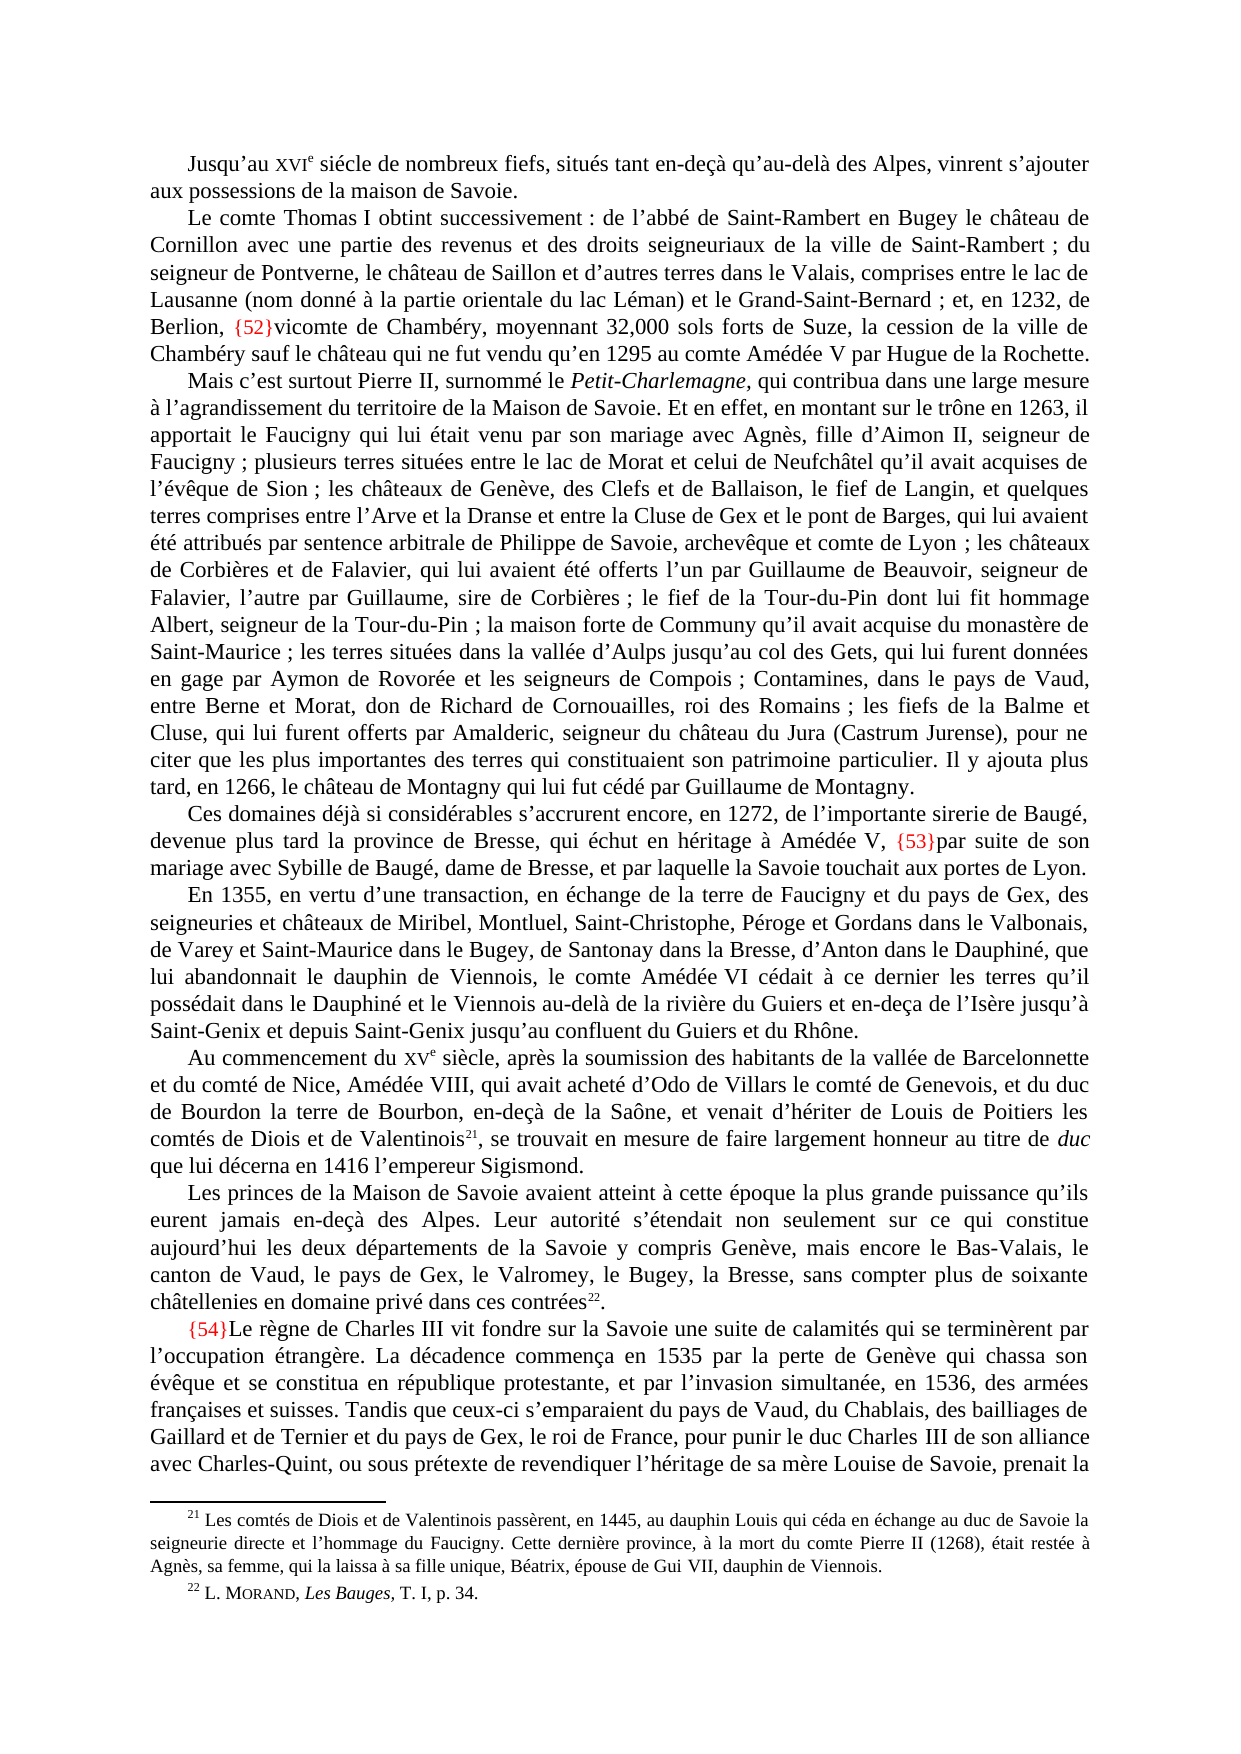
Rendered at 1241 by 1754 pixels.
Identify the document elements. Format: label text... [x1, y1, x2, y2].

text Le comte Thomas I obtint successivement : de l’abbé de Saint-Rambert en Bugey le château de Cornillon avec une partie des revenus et des droits seigneuriaux de la ville de Saint-Rambert ; du seigneur de Pontverne, le château de Saillon et d’autres terres dans le Valais, comprises entre le lac de Lausanne (nom donné à la partie orientale du lac Léman) et le Grand-Saint-Bernard ; et, en 1232, de Berlion, {52}vicomte de Chambéry, moyennant 32,000 sols forts de Suze, la cession de la ville de Chambéry sauf le château qui ne fut vendu qu’en 1295 au comte Amédée V par Hugue de la Rochette. [150, 204, 1090, 367]
text En 1355, en vertu d’une transaction, en échange de la terre de Faucigny et du pays de Gex, des seigneuries et châteaux de Miribel, Montluel, Saint-Christophe, Péroge et Gordans dans le Valbonais, de Varey et Saint-Maurice dans le Bugey, de Santonay dans la Bresse, d’Anton dans le Dauphiné, que lui abandonnait le dauphin de Viennois, le comte Amédée VI cédait à ce dernier les terres qu’il possédait dans le Dauphiné et le Viennois au-delà de la rivière du Guiers et en-deça de l’Isère jusqu’à Saint-Genix et depuis Saint-Genix jusqu’au confluent du Guiers et du Rhône. [150, 881, 1090, 1044]
text L. Morand, Les Bauges, T. I, p. 34. [150, 1581, 1090, 1604]
text Au commencement du xve siècle, après la soumission des habitants de la vallée de Barcelonnette et du comté de Nice, Amédée VIII, qui avait acheté d’Odo de Villars le comté de Genevois, et du duc de Bourdon la terre de Bourbon, en-deçà de la Saône, et venait d’hériter de Louis de Poitiers les comtés de Diois et de Valentinois, se trouvait en mesure de faire largement honneur au titre de duc que lui décerna en 1416 l’empereur Sigismond. [150, 1044, 1090, 1179]
text Ces domaines déjà si considérables s’accrurent encore, en 1272, de l’importante sirerie de Baugé, devenue plus tard la province de Bresse, qui échut en héritage à Amédée V, {53}par suite de son mariage avec Sybille de Baugé, dame de Bresse, et par laquelle la Savoie touchait aux portes de Lyon. [150, 800, 1090, 881]
text Mais c’est surtout Pierre II, surnommé le Petit-Charlemagne, qui contribua dans une large mesure à l’agrandissement du territoire de la Maison de Savoie. Et en effet, en montant sur le trône en 1263, il apportait le Faucigny qui lui était venu par son mariage avec Agnès, fille d’Aimon II, seigneur de Faucigny ; plusieurs terres situées entre le lac de Morat et celui de Neufchâtel qu’il avait acquises de l’évêque de Sion ; les châteaux de Genève, des Clefs et de Ballaison, le fief de Langin, et quelques terres comprises entre l’Arve et la Dranse et entre la Cluse de Gex et le pont de Barges, qui lui avaient été attribués par sentence arbitrale de Philippe de Savoie, archevêque et comte de Lyon ; les châteaux de Corbières et de Falavier, qui lui avaient été offerts l’un par Guillaume de Beauvoir, seigneur de Falavier, l’autre par Guillaume, sire de Corbières ; le fief de la Tour-du-Pin dont lui fit hommage Albert, seigneur de la Tour-du-Pin ; la maison forte de Communy qu’il avait acquise du monastère de Saint-Maurice ; les terres situées dans la vallée d’Aulps jusqu’au col des Gets, qui lui furent données en gage par Aymon de Rovorée et les seigneurs de Compois ; Contamines, dans le pays de Vaud, entre Berne et Morat, don de Richard de Cornouailles, roi des Romains ; les fiefs de la Balme et Cluse, qui lui furent offerts par Amalderic, seigneur du château du Jura (Castrum Jurense), pour ne citer que les plus importantes des terres qui constituaient son patrimoine particulier. Il y ajouta plus tard, en 1266, le château de Montagny qui lui fut cédé par Guillaume de Montagny. [150, 367, 1090, 800]
text {54}Le règne de Charles III vit fondre sur la Savoie une suite de calamités qui se terminèrent par l’occupation étrangère. La décadence commença en 1535 par la perte de Genève qui chassa son évêque et se constitua en république protestante, et par l’invasion simultanée, en 1536, des armées françaises et suisses. Tandis que ceux-ci s’emparaient du pays de Vaud, du Chablais, des bailliages de Gaillard et de Ternier et du pays de Gex, le roi de France, pour punir le duc Charles III de son alliance avec Charles-Quint, ou sous prétexte de revendiquer l’héritage de sa mère Louise de Savoie, prenait la [150, 1314, 1090, 1477]
text Les princes de la Maison de Savoie avaient atteint à cette époque la plus grande puissance qu’ils eurent jamais en-deçà des Alpes. Leur autorité s’étendait non seulement sur ce qui constitue aujourd’hui les deux départements de la Savoie y compris Genève, mais encore le Bas-Valais, le canton de Vaud, le pays de Gex, le Valromey, le Bugey, la Bresse, sans compter plus de soixante châtellenies en domaine privé dans ces contrées. [150, 1179, 1090, 1314]
text Les comtés de Diois et de Valentinois passèrent, en 1445, au dauphin Louis qui céda en échange au duc de Savoie la seigneurie directe et l’hommage du Faucigny. Cette dernière province, à la mort du comte Pierre II (1268), était restée à Agnès, sa femme, qui la laissa à sa fille unique, Béatrix, épouse de Gui VII, dauphin de Viennois. [150, 1508, 1090, 1577]
text Jusqu’au xvie siécle de nombreux fiefs, situés tant en-deçà qu’au-delà des Alpes, vinrent s’ajouter aux possessions de la maison de Savoie. [150, 150, 1090, 204]
